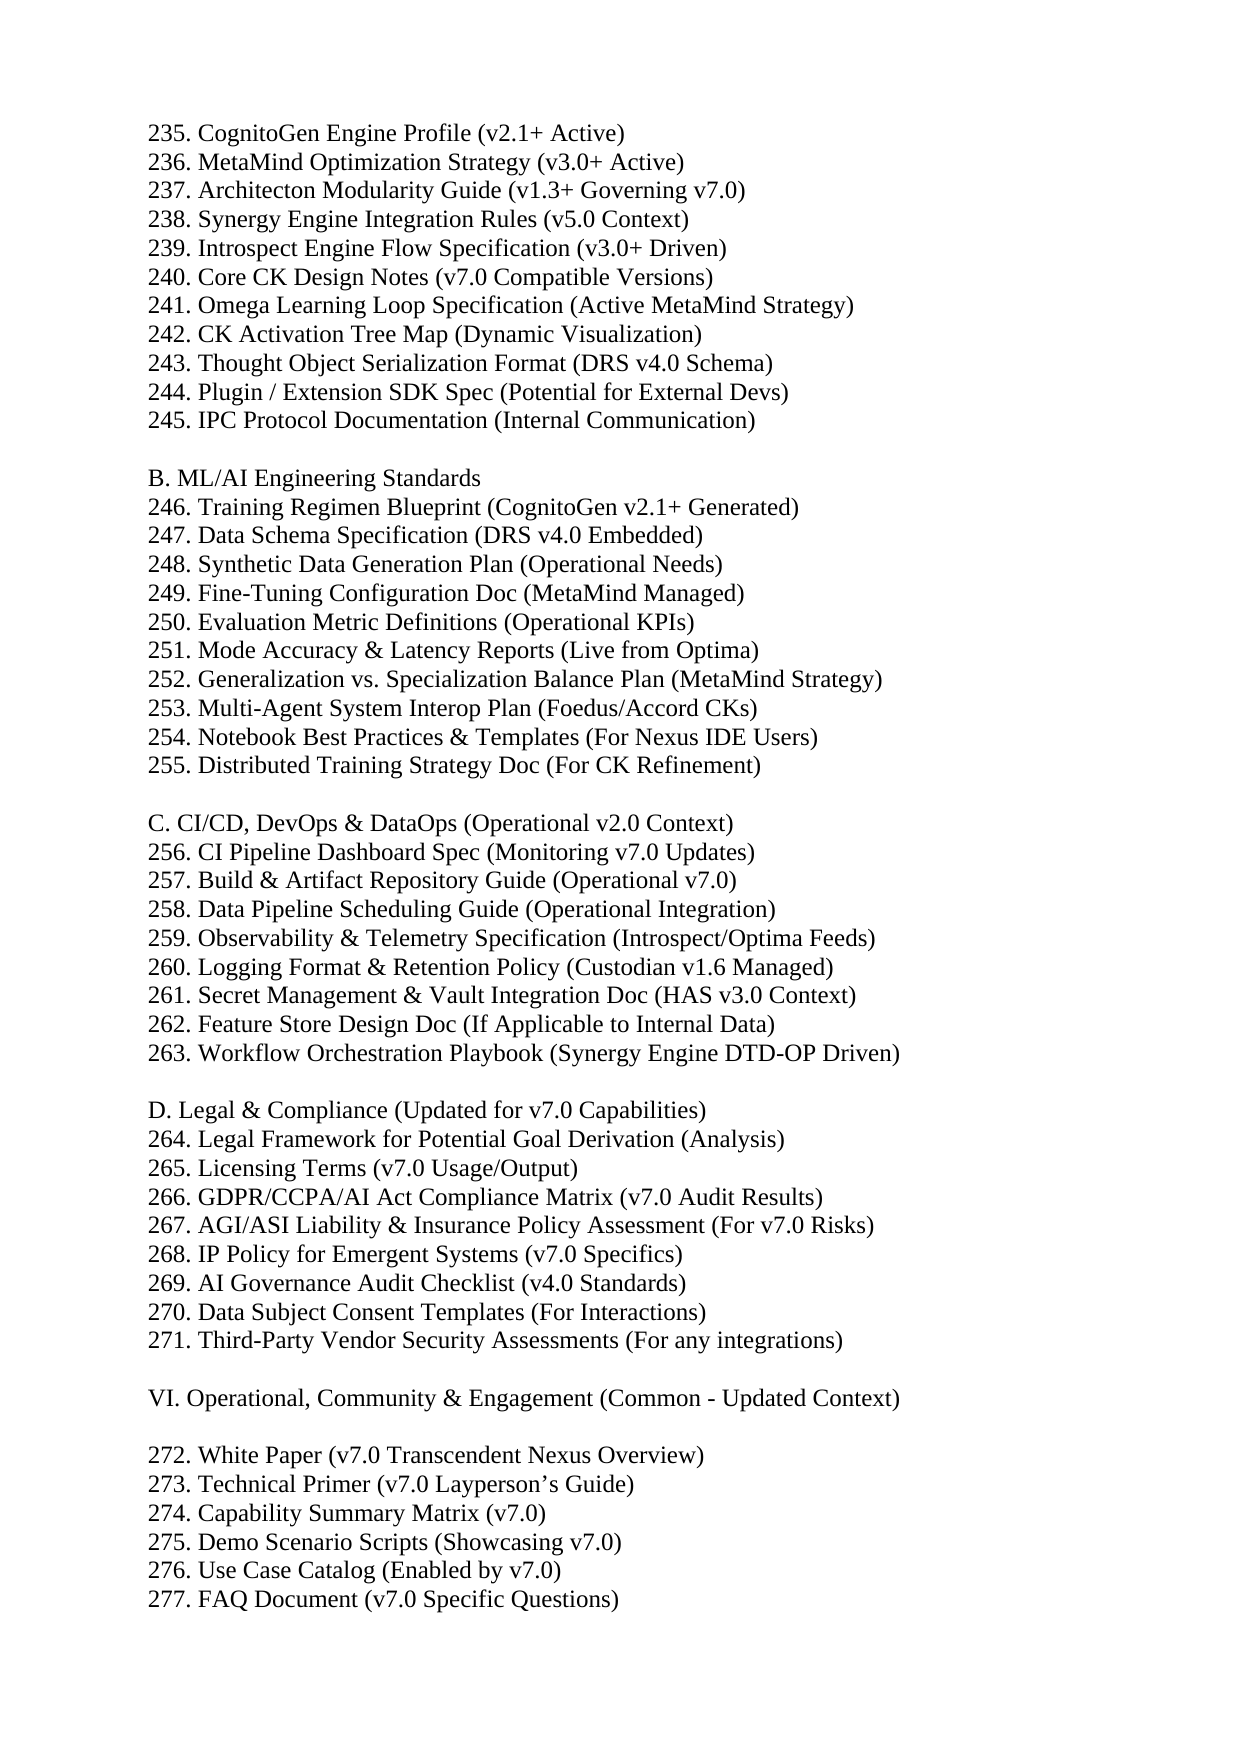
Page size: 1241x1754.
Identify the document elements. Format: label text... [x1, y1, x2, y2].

text 235. CognitoGen Engine Profile (v2.1+ Active) [118, 118, 1122, 147]
text 245. IPC Protocol Documentation (Internal Communication) [118, 406, 1122, 434]
text B. ML/AI Engineering Standards [118, 463, 1122, 492]
text 268. IP Policy for Emergent Systems (v7.0 Specifics) [118, 1239, 1122, 1268]
text D. Legal & Compliance (Updated for v7.0 Capabilities) [118, 1096, 1122, 1124]
text 244. Plugin / Extension SDK Spec (Potential for External Devs) [118, 377, 1122, 406]
text 262. Feature Store Design Doc (If Applicable to Internal Data) [118, 1009, 1122, 1038]
text 273. Technical Primer (v7.0 Layperson’s Guide) [118, 1469, 1122, 1498]
text 238. Synergy Engine Integration Rules (v5.0 Context) [118, 204, 1122, 233]
text 256. CI Pipeline Dashboard Spec (Monitoring v7.0 Updates) [118, 837, 1122, 866]
text 254. Notebook Best Practices & Templates (For Nexus IDE Users) [118, 722, 1122, 751]
text 247. Data Schema Specification (DRS v4.0 Embedded) [118, 521, 1122, 549]
text 255. Distributed Training Strategy Doc (For CK Refinement) [118, 751, 1122, 779]
text 241. Omega Learning Loop Specification (Active MetaMind Strategy) [118, 291, 1122, 319]
text 242. CK Activation Tree Map (Dynamic Visualization) [118, 319, 1122, 348]
text 253. Multi-Agent System Interop Plan (Foedus/Accord CKs) [118, 693, 1122, 722]
text 272. White Paper (v7.0 Transcendent Nexus Overview) [118, 1441, 1122, 1469]
text 263. Workflow Orchestration Playbook (Synergy Engine DTD-OP Driven) [118, 1038, 1122, 1067]
text 248. Synthetic Data Generation Plan (Operational Needs) [118, 549, 1122, 578]
text 270. Data Subject Consent Templates (For Interactions) [118, 1297, 1122, 1326]
text 251. Mode Accuracy & Latency Reports (Live from Optima) [118, 636, 1122, 664]
text 275. Demo Scenario Scripts (Showcasing v7.0) [118, 1527, 1122, 1556]
text 237. Architecton Modularity Guide (v1.3+ Governing v7.0) [118, 176, 1122, 204]
text 274. Capability Summary Matrix (v7.0) [118, 1498, 1122, 1527]
text 277. FAQ Document (v7.0 Specific Questions) [118, 1584, 1122, 1613]
text 240. Core CK Design Notes (v7.0 Compatible Versions) [118, 262, 1122, 291]
text 258. Data Pipeline Scheduling Guide (Operational Integration) [118, 894, 1122, 923]
text 266. GDPR/CCPA/AI Act Compliance Matrix (v7.0 Audit Results) [118, 1182, 1122, 1211]
text 236. MetaMind Optimization Strategy (v3.0+ Active) [118, 147, 1122, 176]
text 252. Generalization vs. Specialization Balance Plan (MetaMind Strategy) [118, 664, 1122, 693]
text 261. Secret Management & Vault Integration Doc (HAS v3.0 Context) [118, 981, 1122, 1009]
text 267. AGI/ASI Liability & Insurance Policy Assessment (For v7.0 Risks) [118, 1211, 1122, 1239]
text VI. Operational, Community & Engagement (Common - Updated Context) [118, 1383, 1122, 1412]
text 239. Introspect Engine Flow Specification (v3.0+ Driven) [118, 233, 1122, 262]
text 259. Observability & Telemetry Specification (Introspect/Optima Feeds) [118, 923, 1122, 952]
text 249. Fine-Tuning Configuration Doc (MetaMind Managed) [118, 578, 1122, 607]
text 269. AI Governance Audit Checklist (v4.0 Standards) [118, 1268, 1122, 1297]
text C. CI/CD, DevOps & DataOps (Operational v2.0 Context) [118, 808, 1122, 837]
text 243. Thought Object Serialization Format (DRS v4.0 Schema) [118, 348, 1122, 377]
text 246. Training Regimen Blueprint (CognitoGen v2.1+ Generated) [118, 492, 1122, 521]
text 265. Licensing Terms (v7.0 Usage/Output) [118, 1153, 1122, 1182]
text 276. Use Case Catalog (Enabled by v7.0) [118, 1556, 1122, 1584]
text 260. Logging Format & Retention Policy (Custodian v1.6 Managed) [118, 952, 1122, 981]
text 250. Evaluation Metric Definitions (Operational KPIs) [118, 607, 1122, 636]
text 264. Legal Framework for Potential Goal Derivation (Analysis) [118, 1124, 1122, 1153]
text 257. Build & Artifact Repository Guide (Operational v7.0) [118, 866, 1122, 894]
text 271. Third-Party Vendor Security Assessments (For any integrations) [118, 1326, 1122, 1354]
